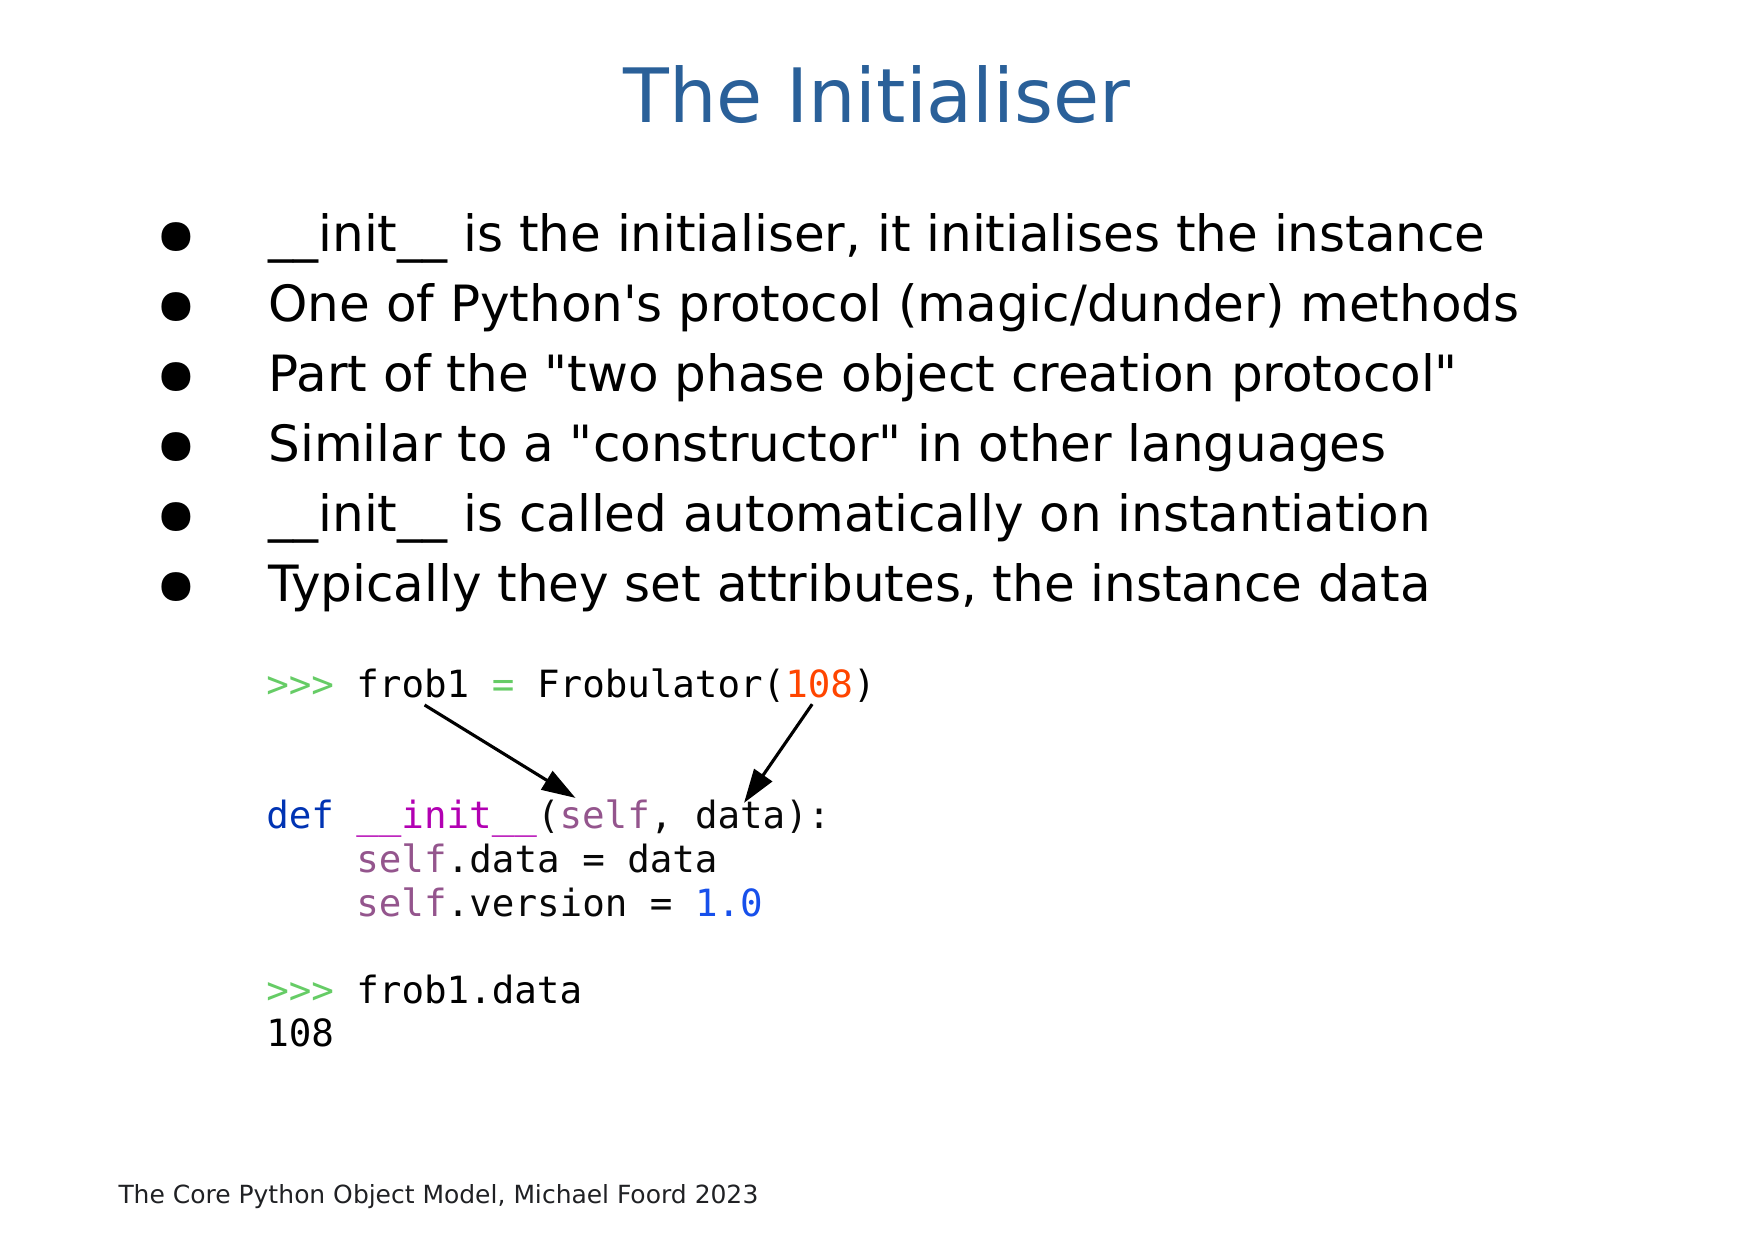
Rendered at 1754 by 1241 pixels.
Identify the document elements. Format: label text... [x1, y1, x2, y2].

list Part of the "two phase object creation protocol" [156, 345, 1636, 403]
list __init__ is the initialiser, it initialises the instance [156, 204, 1636, 263]
text 108 [266, 1012, 1636, 1056]
text >>> frob1 = Frobulator(108) [266, 663, 1636, 707]
text The Initialiser [118, 53, 1636, 140]
list Typically they set attributes, the instance data [156, 555, 1636, 613]
list Similar to a "constructor" in other languages [156, 415, 1636, 473]
list One of Python's protocol (magic/dunder) methods [156, 275, 1636, 333]
text def __init__(self, data): self.data = data self.version = 1.0 [266, 750, 1636, 925]
text >>> frob1.data [266, 968, 1636, 1012]
list __init__ is called automatically on instantiation [156, 485, 1636, 543]
